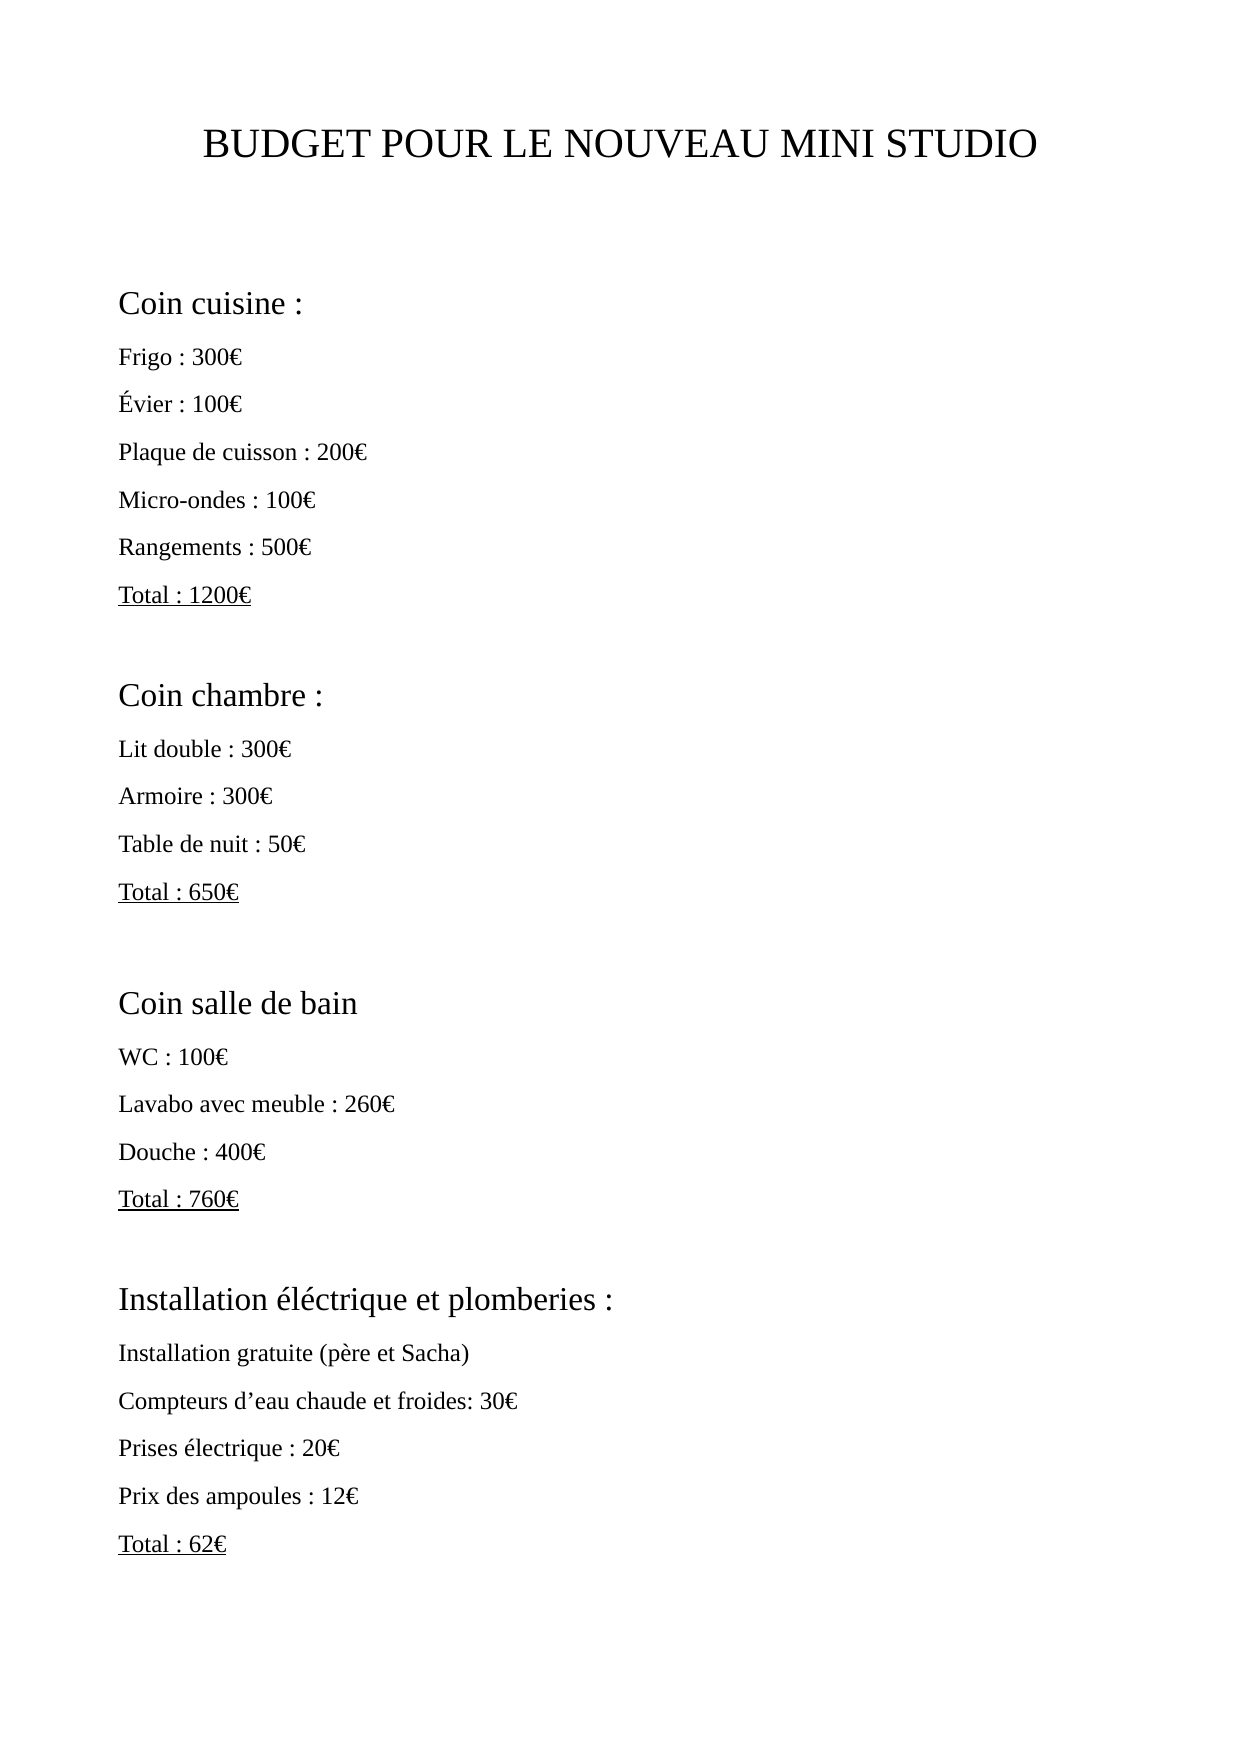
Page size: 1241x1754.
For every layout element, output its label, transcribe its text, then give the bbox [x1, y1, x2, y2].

text Prises électrique : 20€ [118, 1433, 1122, 1462]
text Installation gratuite (père et Sacha) [118, 1338, 1122, 1367]
text Plaque de cuisson : 200€ [118, 437, 1122, 466]
text Lit double : 300€ [118, 734, 1122, 763]
text Compteurs d’eau chaude et froides: 30€ [118, 1386, 1122, 1414]
text Douche : 400€ [118, 1137, 1122, 1166]
text Lavabo avec meuble : 260€ [118, 1089, 1122, 1118]
text Total : 1200€ [118, 580, 1122, 609]
text Micro-ondes : 100€ [118, 485, 1122, 513]
text Total : 650€ [118, 877, 1122, 905]
text BUDGET POUR LE NOUVEAU MINI STUDIO [118, 118, 1122, 166]
text Total : 760€ [118, 1184, 1122, 1213]
text Installation éléctrique et plomberies : [118, 1279, 1122, 1318]
text Coin salle de bain [118, 983, 1122, 1021]
text Coin chambre : [118, 675, 1122, 713]
text Rangements : 500€ [118, 532, 1122, 561]
text Armoire : 300€ [118, 781, 1122, 810]
text WC : 100€ [118, 1042, 1122, 1070]
text Table de nuit : 50€ [118, 829, 1122, 858]
text Évier : 100€ [118, 389, 1122, 418]
text Prix des ampoules : 12€ [118, 1481, 1122, 1510]
text Frigo : 300€ [118, 342, 1122, 371]
text Total : 62€ [118, 1529, 1122, 1557]
text Coin cuisine : [118, 283, 1122, 322]
